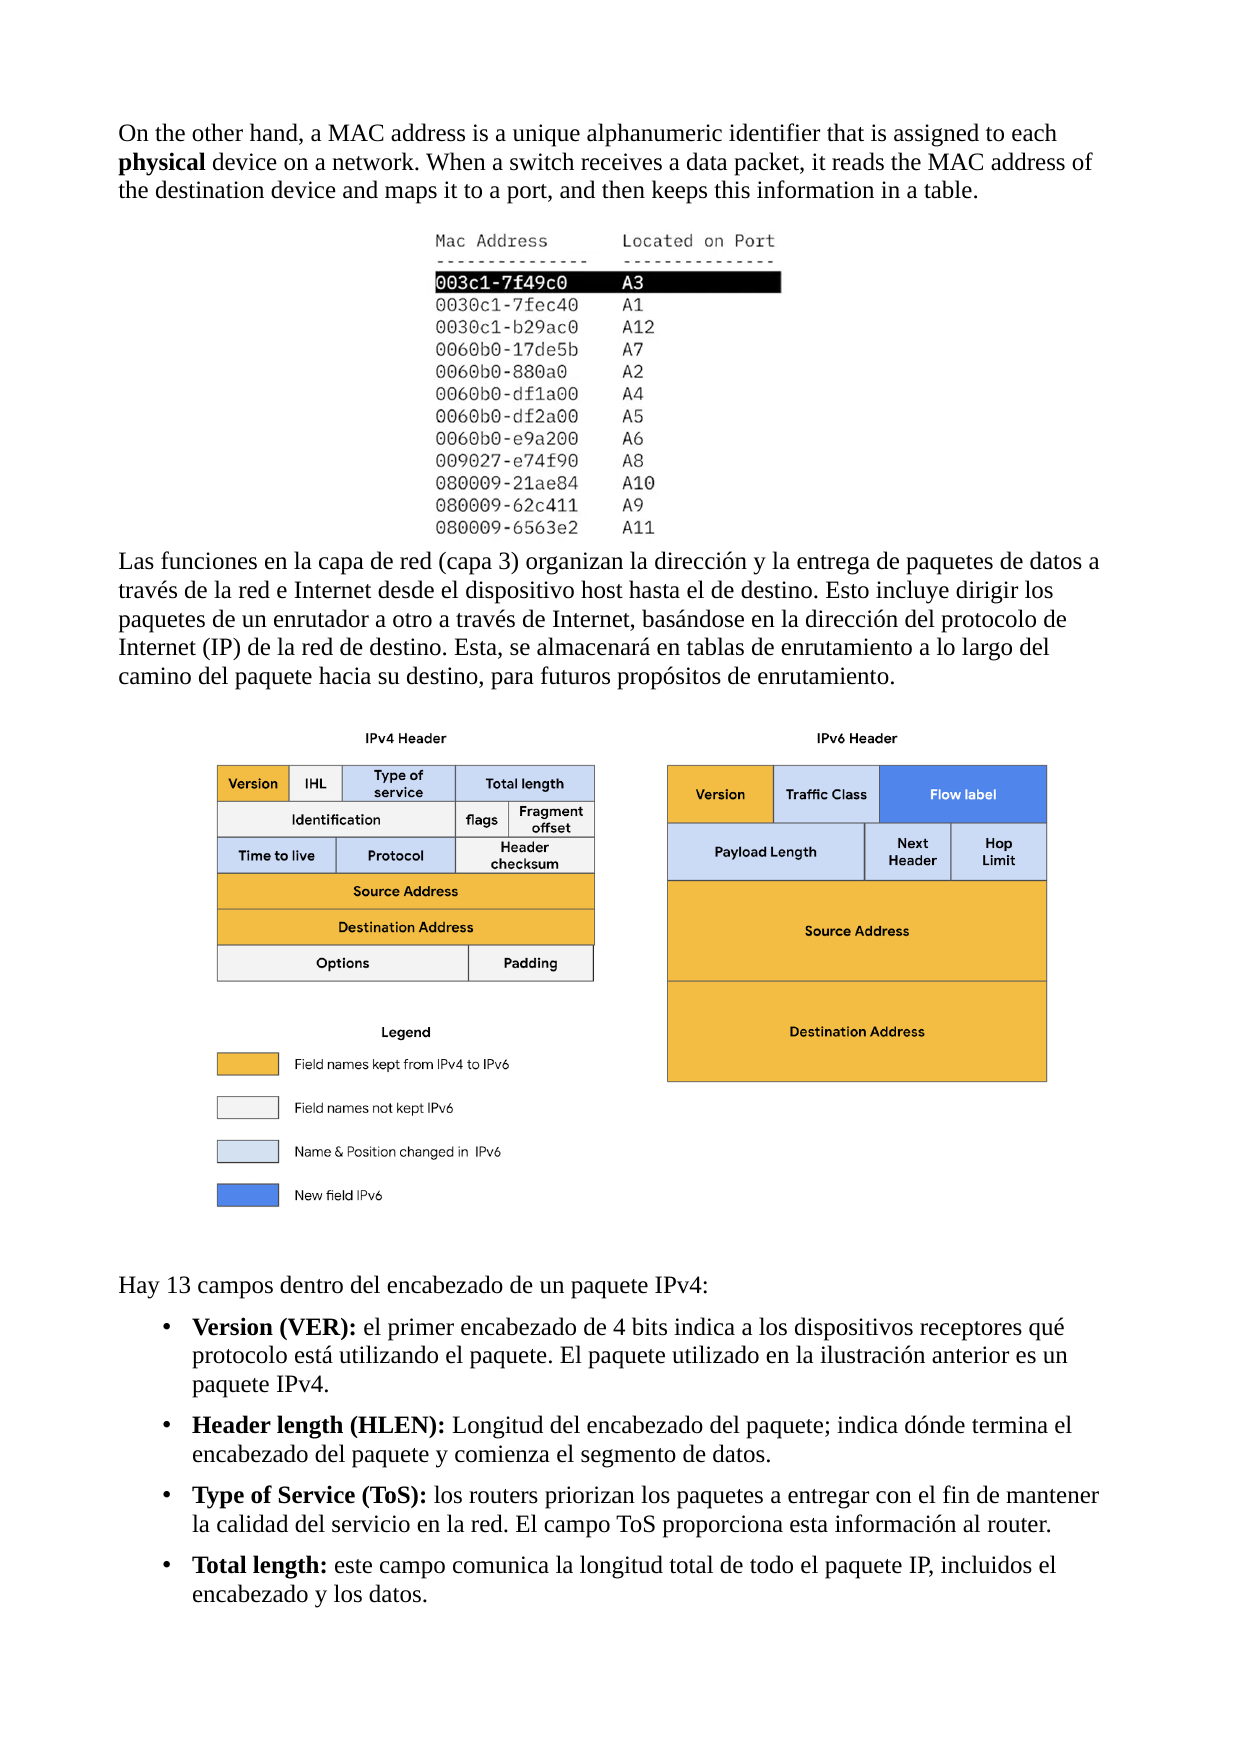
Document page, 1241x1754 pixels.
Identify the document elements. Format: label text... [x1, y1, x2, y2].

text Las funciones en la capa de red (capa 3) organizan la dirección y la entrega de paquetes de datos a través de la red e Internet desde el dispositivo host hasta el de destino. Esto incluye dirigir los paquetes de un enrutador a otro a través de Internet, basándose en la dirección del protocolo de Internet (IP) de la red de destino. Esta, se almacenará en tablas de enrutamiento a lo largo del camino del paquete hacia su destino, para futuros propósitos de enrutamiento. [118, 204, 1122, 690]
picture [125, 718, 1115, 1214]
list Header length (HLEN): Longitud del encabezado del paquete; indica dónde termina el encabezado del paquete y comienza el segmento de datos. [162, 1411, 1122, 1468]
text On the other hand, a MAC address is a unique alphanumeric identifier that is assigned to each physical device on a network. When a switch receives a data packet, it reads the MAC address of the destination device and maps it to a port, and then keeps this information in a table. [118, 118, 1122, 204]
list Total length: este campo comunica la longitud total de todo el paquete IP, incluidos el encabezado y los datos. [162, 1551, 1122, 1608]
picture [424, 226, 789, 547]
list Type of Service (ToS): los routers priorizan los paquetes a entregar con el fin de mantener la calidad del servicio en la red. El campo ToS proporciona esta información al router. [162, 1481, 1122, 1538]
text Hay 13 campos dentro del encabezado de un paquete IPv4: [118, 1271, 1122, 1299]
list Version (VER): el primer encabezado de 4 bits indica a los dispositivos receptores qué protocolo está utilizando el paquete. El paquete utilizado en la ilustración anterior es un paquete IPv4. [162, 1312, 1122, 1398]
